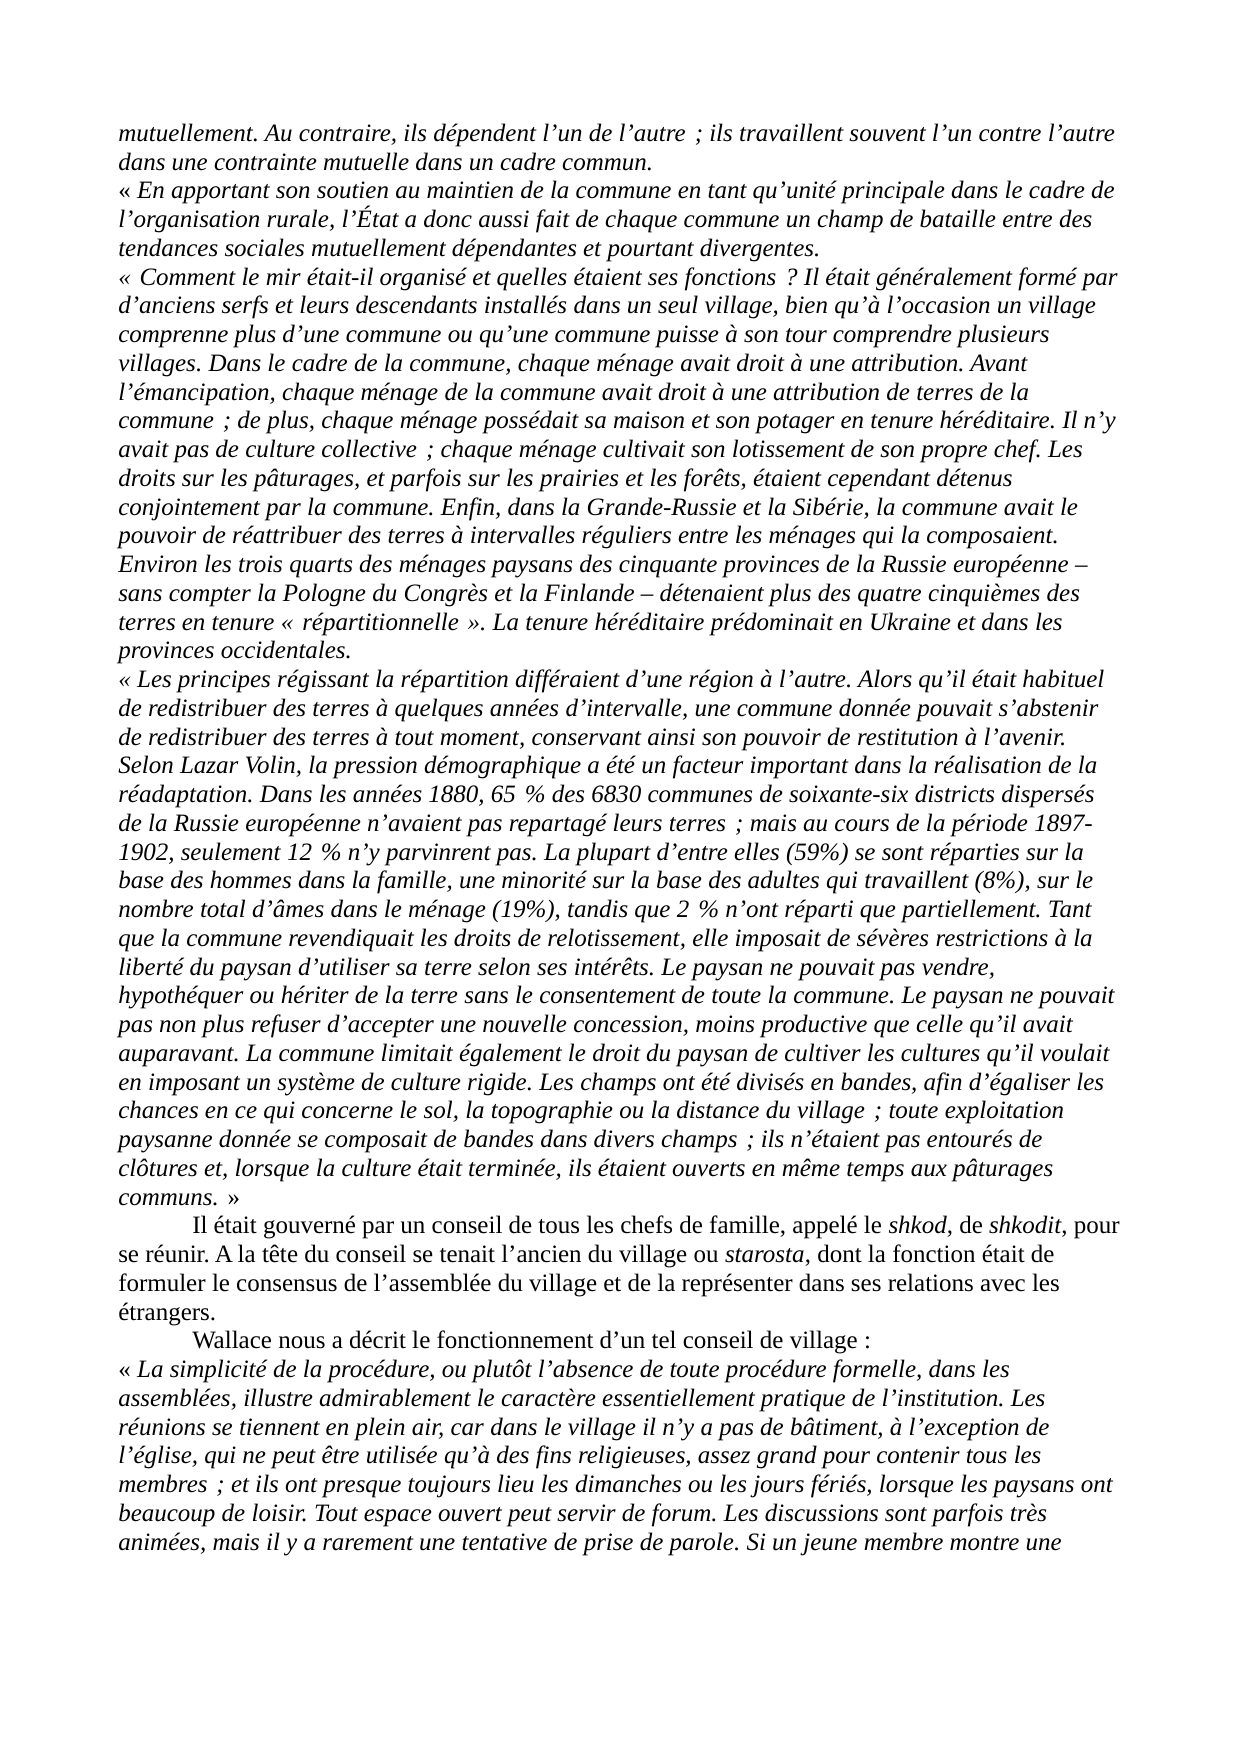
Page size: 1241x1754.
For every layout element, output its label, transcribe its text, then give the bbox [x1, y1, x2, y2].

text mutuellement. Au contraire, ils dépendent l’un de l’autre ; ils travaillent souvent l’un contre l’autre dans une contrainte mutuelle dans un cadre commun. [118, 118, 1122, 176]
text « Comment le mir était-il organisé et quelles étaient ses fonctions ? Il était généralement formé par d’anciens serfs et leurs descendants installés dans un seul village, bien qu’à l’occasion un village comprenne plus d’une commune ou qu’une commune puisse à son tour comprendre plusieurs villages. Dans le cadre de la commune, chaque ménage avait droit à une attribution. Avant l’émancipation, chaque ménage de la commune avait droit à une attribution de terres de la commune ; de plus, chaque ménage possédait sa maison et son potager en tenure héréditaire. Il n’y avait pas de culture collective ; chaque ménage cultivait son lotissement de son propre chef. Les droits sur les pâturages, et parfois sur les prairies et les forêts, étaient cependant détenus conjointement par la commune. Enfin, dans la Grande-Russie et la Sibérie, la commune avait le pouvoir de réattribuer des terres à intervalles réguliers entre les ménages qui la composaient. Environ les trois quarts des ménages paysans des cinquante provinces de la Russie européenne – sans compter la Pologne du Congrès et la Finlande – détenaient plus des quatre cinquièmes des terres en tenure « répartitionnelle ». La tenure héréditaire prédominait en Ukraine et dans les provinces occidentales. [118, 262, 1122, 664]
text Il était gouverné par un conseil de tous les chefs de famille, appelé le shkod, de shkodit, pour se réunir. A la tête du conseil se tenait l’ancien du village ou starosta, dont la fonction était de formuler le consensus de l’assemblée du village et de la représenter dans ses relations avec les étrangers. [118, 1211, 1122, 1326]
text « La simplicité de la procédure, ou plutôt l’absence de toute procédure formelle, dans les assemblées, illustre admirablement le caractère essentiellement pratique de l’institution. Les réunions se tiennent en plein air, car dans le village il n’y a pas de bâtiment, à l’exception de l’église, qui ne peut être utilisée qu’à des fins religieuses, assez grand pour contenir tous les membres ; et ils ont presque toujours lieu les dimanches ou les jours fériés, lorsque les paysans ont beaucoup de loisir. Tout espace ouvert peut servir de forum. Les discussions sont parfois très animées, mais il y a rarement une tentative de prise de parole. Si un jeune membre montre une [118, 1354, 1122, 1556]
text « En apportant son soutien au maintien de la commune en tant qu’unité principale dans le cadre de l’organisation rurale, l’État a donc aussi fait de chaque commune un champ de bataille entre des tendances sociales mutuellement dépendantes et pourtant divergentes. [118, 176, 1122, 262]
text « Les principes régissant la répartition différaient d’une région à l’autre. Alors qu’il était habituel de redistribuer des terres à quelques années d’intervalle, une commune donnée pouvait s’abstenir de redistribuer des terres à tout moment, conservant ainsi son pouvoir de restitution à l’avenir. Selon Lazar Volin, la pression démographique a été un facteur important dans la réalisation de la réadaptation. Dans les années 1880, 65 % des 6830 communes de soixante-six districts dispersés de la Russie européenne n’avaient pas repartagé leurs terres ; mais au cours de la période 1897-1902, seulement 12 % n’y parvinrent pas. La plupart d’entre elles (59%) se sont réparties sur la base des hommes dans la famille, une minorité sur la base des adultes qui travaillent (8%), sur le nombre total d’âmes dans le ménage (19%), tandis que 2 % n’ont réparti que partiellement. Tant que la commune revendiquait les droits de relotissement, elle imposait de sévères restrictions à la liberté du paysan d’utiliser sa terre selon ses intérêts. Le paysan ne pouvait pas vendre, hypothéquer ou hériter de la terre sans le consentement de toute la commune. Le paysan ne pouvait pas non plus refuser d’accepter une nouvelle concession, moins productive que celle qu’il avait auparavant. La commune limitait également le droit du paysan de cultiver les cultures qu’il voulait en imposant un système de culture rigide. Les champs ont été divisés en bandes, afin d’égaliser les chances en ce qui concerne le sol, la topographie ou la distance du village ; toute exploitation paysanne donnée se composait de bandes dans divers champs ; ils n’étaient pas entourés de clôtures et, lorsque la culture était terminée, ils étaient ouverts en même temps aux pâturages communs. » [118, 664, 1122, 1211]
text Wallace nous a décrit le fonctionnement d’un tel conseil de village : [118, 1326, 1122, 1354]
